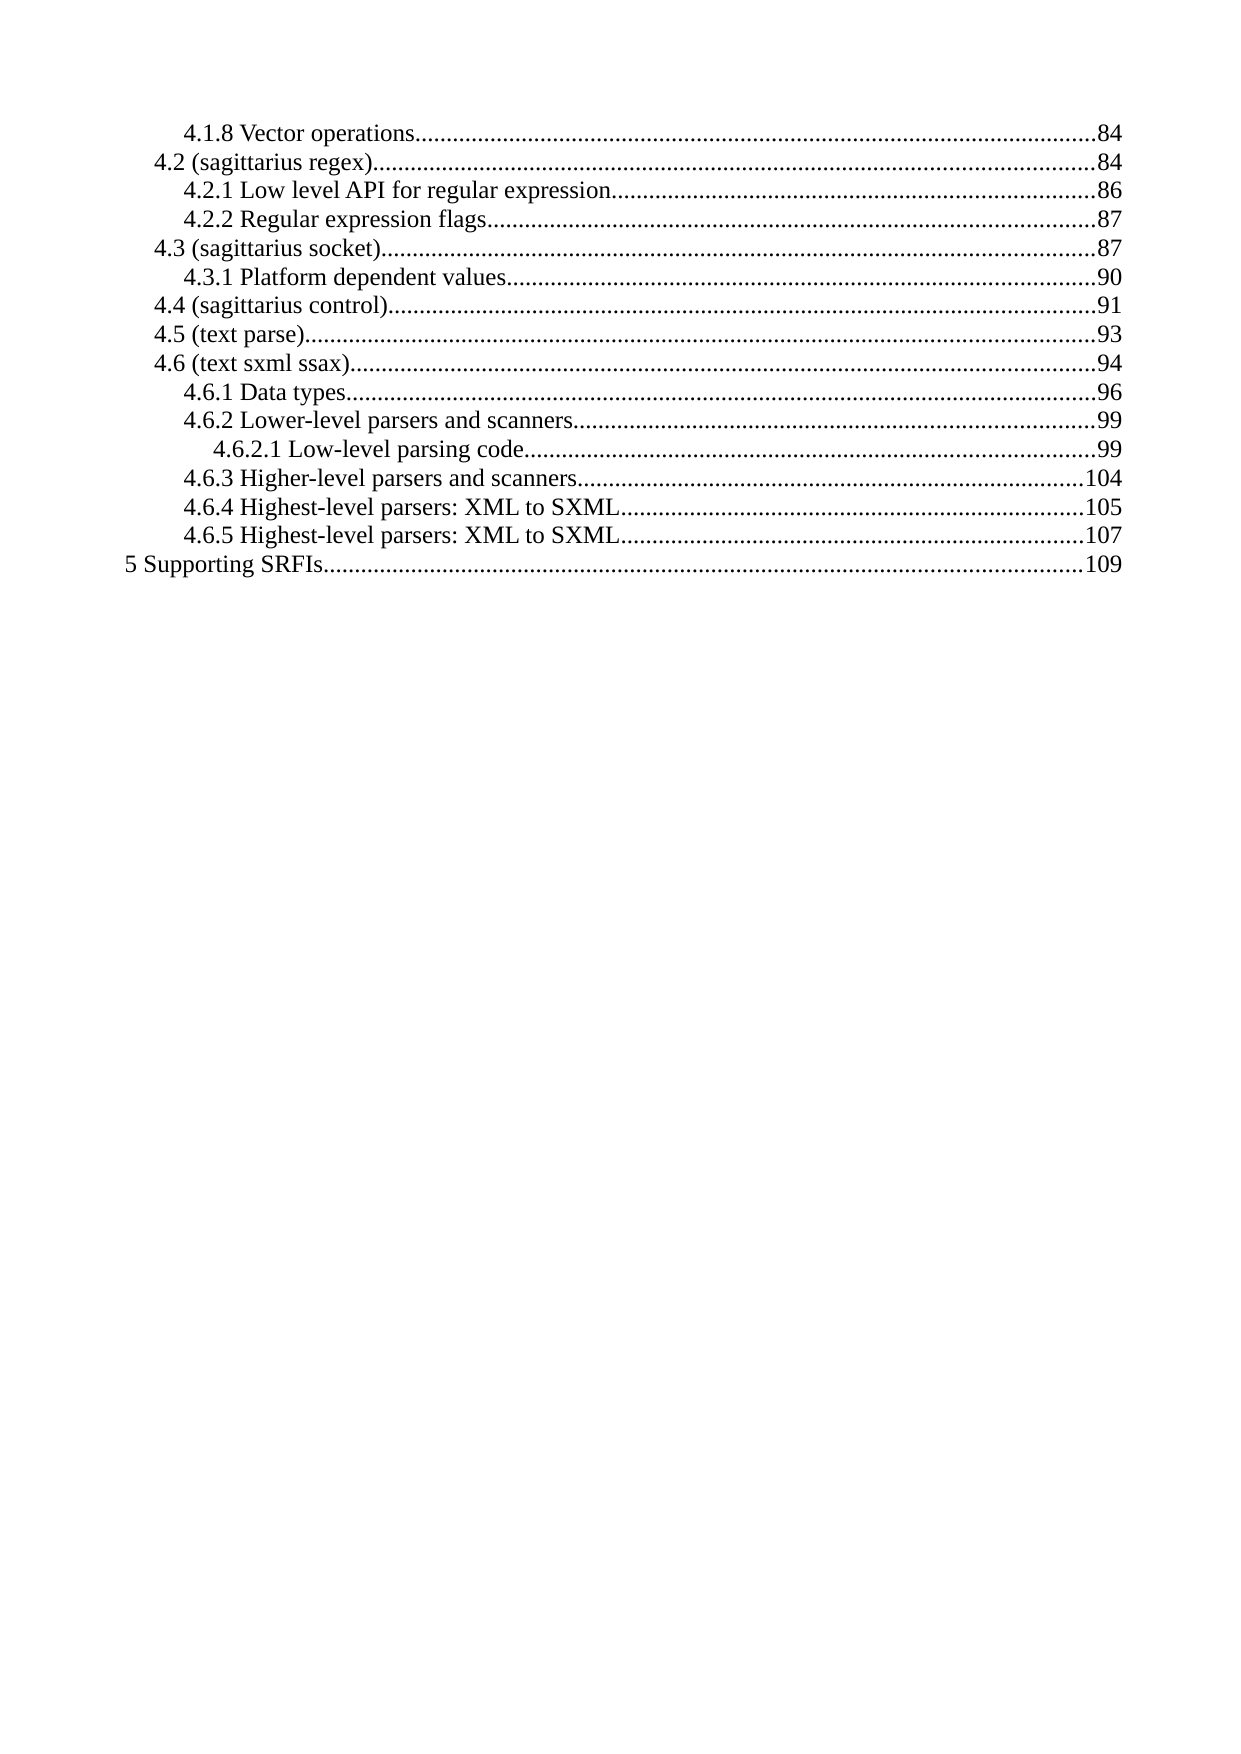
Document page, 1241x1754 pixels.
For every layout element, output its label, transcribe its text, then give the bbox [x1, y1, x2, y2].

text 4.6.2.1 Low-level parsing code 99 [207, 434, 1122, 463]
text 4.4 (sagittarius control) 91 [148, 291, 1122, 319]
text 4.1.8 Vector operations 84 [177, 118, 1122, 147]
text 4.6 (text sxml ssax) 94 [148, 348, 1122, 377]
text 4.6.4 Highest-level parsers: XML to SXML 105 [177, 492, 1122, 521]
text 4.6.3 Higher-level parsers and scanners 104 [177, 463, 1122, 492]
text 4.2.2 Regular expression flags 87 [177, 204, 1122, 233]
text 4.5 (text parse) 93 [148, 319, 1122, 348]
text 4.6.1 Data types 96 [177, 377, 1122, 406]
text 4.2 (sagittarius regex) 84 [148, 147, 1122, 176]
text 5 Supporting SRFIs 109 [118, 549, 1122, 578]
text 4.3 (sagittarius socket) 87 [148, 233, 1122, 262]
text 4.2.1 Low level API for regular expression 86 [177, 176, 1122, 204]
text 4.3.1 Platform dependent values 90 [177, 262, 1122, 291]
text 4.6.2 Lower-level parsers and scanners 99 [177, 406, 1122, 434]
text 4.6.5 Highest-level parsers: XML to SXML 107 [177, 521, 1122, 549]
